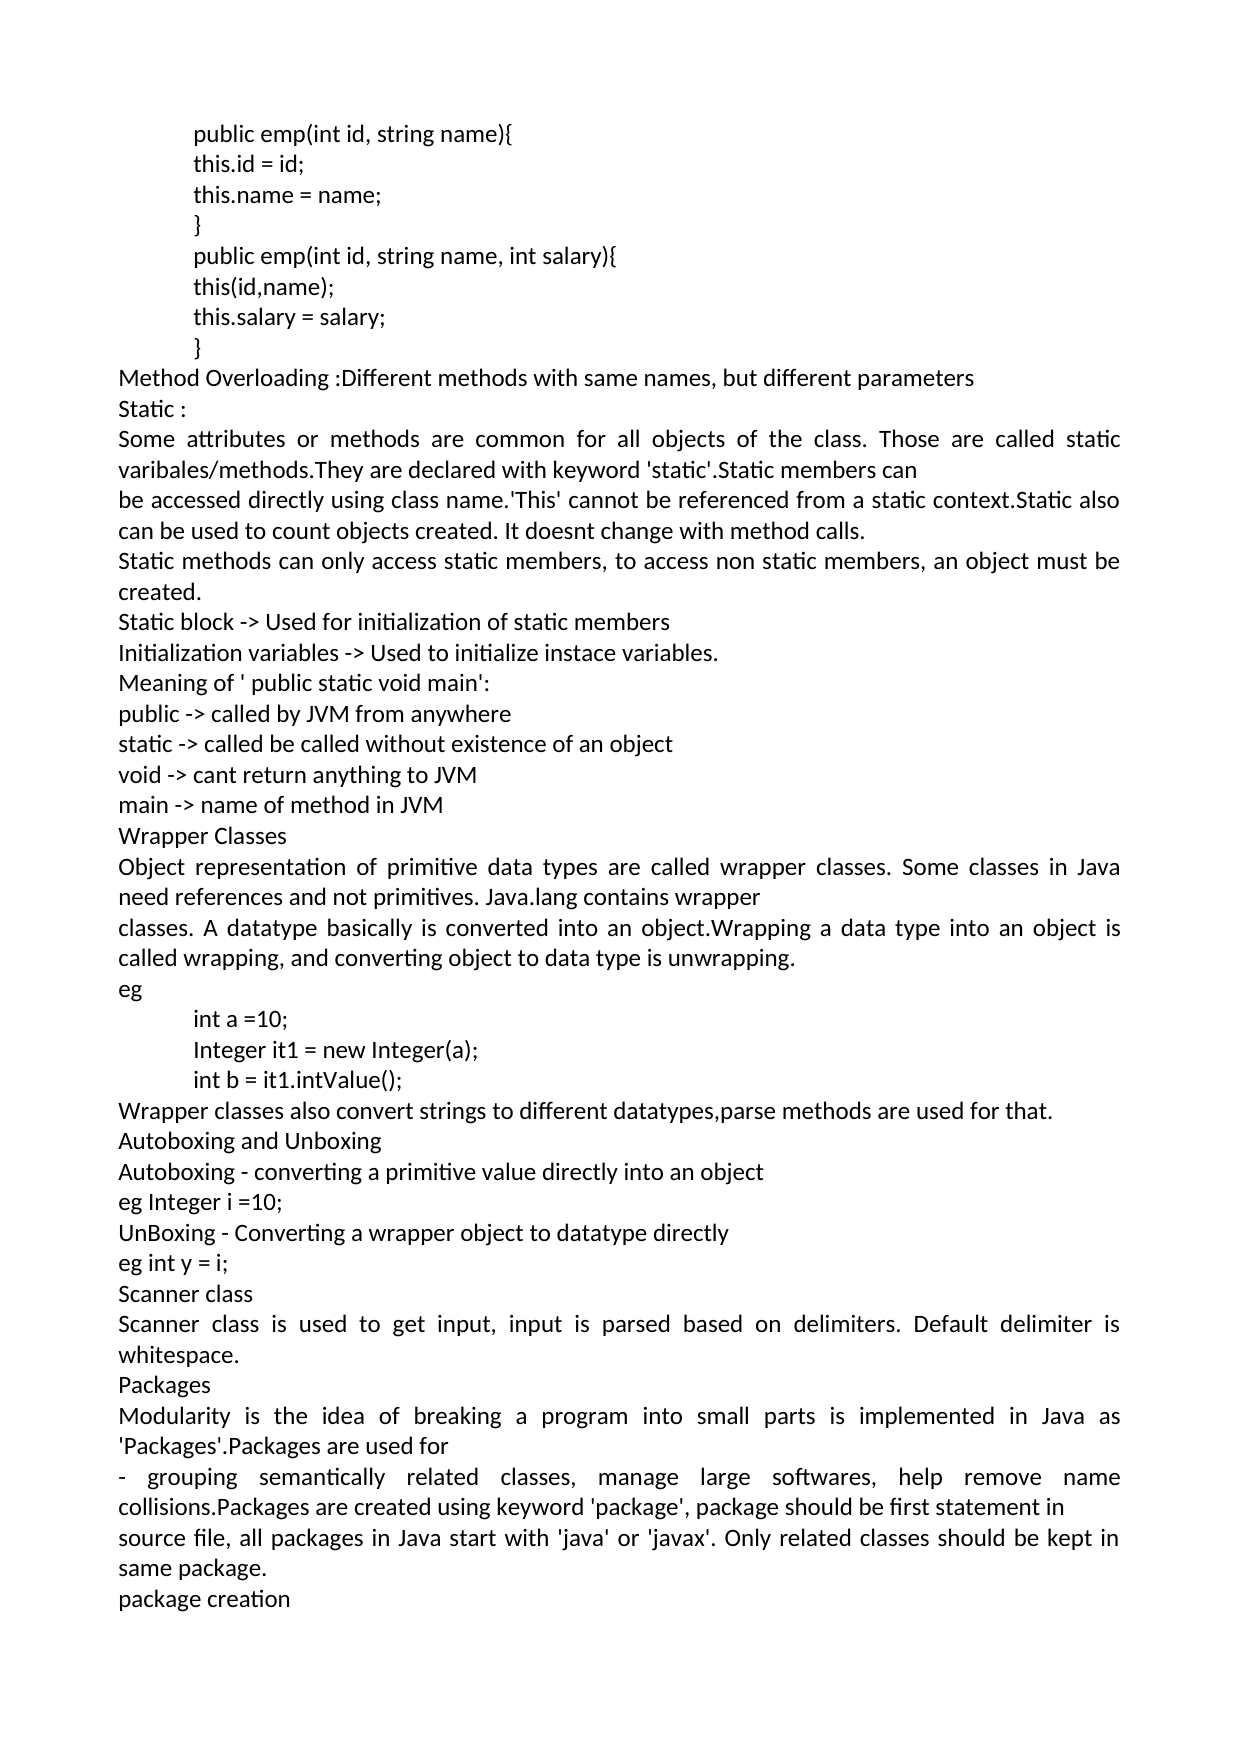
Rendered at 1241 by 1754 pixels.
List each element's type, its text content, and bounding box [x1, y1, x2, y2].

text static -> called be called without existence of an object [118, 728, 1122, 759]
text public emp(int id, string name){ [193, 118, 1122, 149]
text Object representation of primitive data types are called wrapper classes. Some classes in Java need references and not primitives. Java.lang contains wrapper [118, 851, 1122, 912]
text Wrapper Classes [118, 820, 1122, 851]
text void -> cant return anything to JVM [118, 759, 1122, 789]
text - grouping semantically related classes, manage large softwares, help remove name collisions.Packages are created using keyword 'package', package should be first statement in [118, 1461, 1122, 1522]
text Scanner class [118, 1278, 1122, 1308]
text this.salary = salary; [193, 301, 1122, 332]
text this.id = id; [193, 149, 1122, 179]
text Some attributes or methods are common for all objects of the class. Those are called static varibales/methods.They are declared with keyword 'static'.Static members can [118, 423, 1122, 484]
text source file, all packages in Java start with 'java' or 'javax'. Only related classes should be kept in same package. [118, 1522, 1122, 1583]
text eg int y = i; [118, 1247, 1122, 1278]
text Modularity is the idea of breaking a program into small parts is implemented in Java as 'Packages'.Packages are used for [118, 1400, 1122, 1461]
text be accessed directly using class name.'This' cannot be referenced from a static context.Static also can be used to count objects created. It doesnt change with method calls. [118, 484, 1122, 545]
text this(id,name); [193, 271, 1122, 301]
text UnBoxing - Converting a wrapper object to datatype directly [118, 1217, 1122, 1247]
text Autoboxing - converting a primitive value directly into an object [118, 1156, 1122, 1186]
text this.name = name; [193, 179, 1122, 210]
text Static : [118, 393, 1122, 423]
text Scanner class is used to get input, input is parsed based on delimiters. Default delimiter is whitespace. [118, 1308, 1122, 1369]
text } [193, 332, 1122, 362]
text Meaning of ' public static void main': [118, 667, 1122, 698]
text main -> name of method in JVM [118, 789, 1122, 820]
text Static methods can only access static members, to access non static members, an object must be created. [118, 545, 1122, 606]
text } [193, 210, 1122, 240]
text classes. A datatype basically is converted into an object.Wrapping a data type into an object is called wrapping, and converting object to data type is unwrapping. [118, 912, 1122, 973]
text Initialization variables -> Used to initialize instace variables. [118, 637, 1122, 667]
text Method Overloading :Different methods with same names, but different parameters [118, 362, 1122, 393]
text Autoboxing and Unboxing [118, 1125, 1122, 1156]
text eg Integer i =10; [118, 1186, 1122, 1217]
text Packages [118, 1369, 1122, 1400]
text int a =10; [193, 1003, 1122, 1034]
text Wrapper classes also convert strings to different datatypes,parse methods are used for that. [118, 1095, 1122, 1125]
text Integer it1 = new Integer(a); [193, 1034, 1122, 1064]
text public emp(int id, string name, int salary){ [193, 240, 1122, 271]
text public -> called by JVM from anywhere [118, 698, 1122, 728]
text Static block -> Used for initialization of static members [118, 606, 1122, 637]
text eg [118, 973, 1122, 1003]
text package creation [118, 1583, 1122, 1614]
text int b = it1.intValue(); [193, 1064, 1122, 1095]
